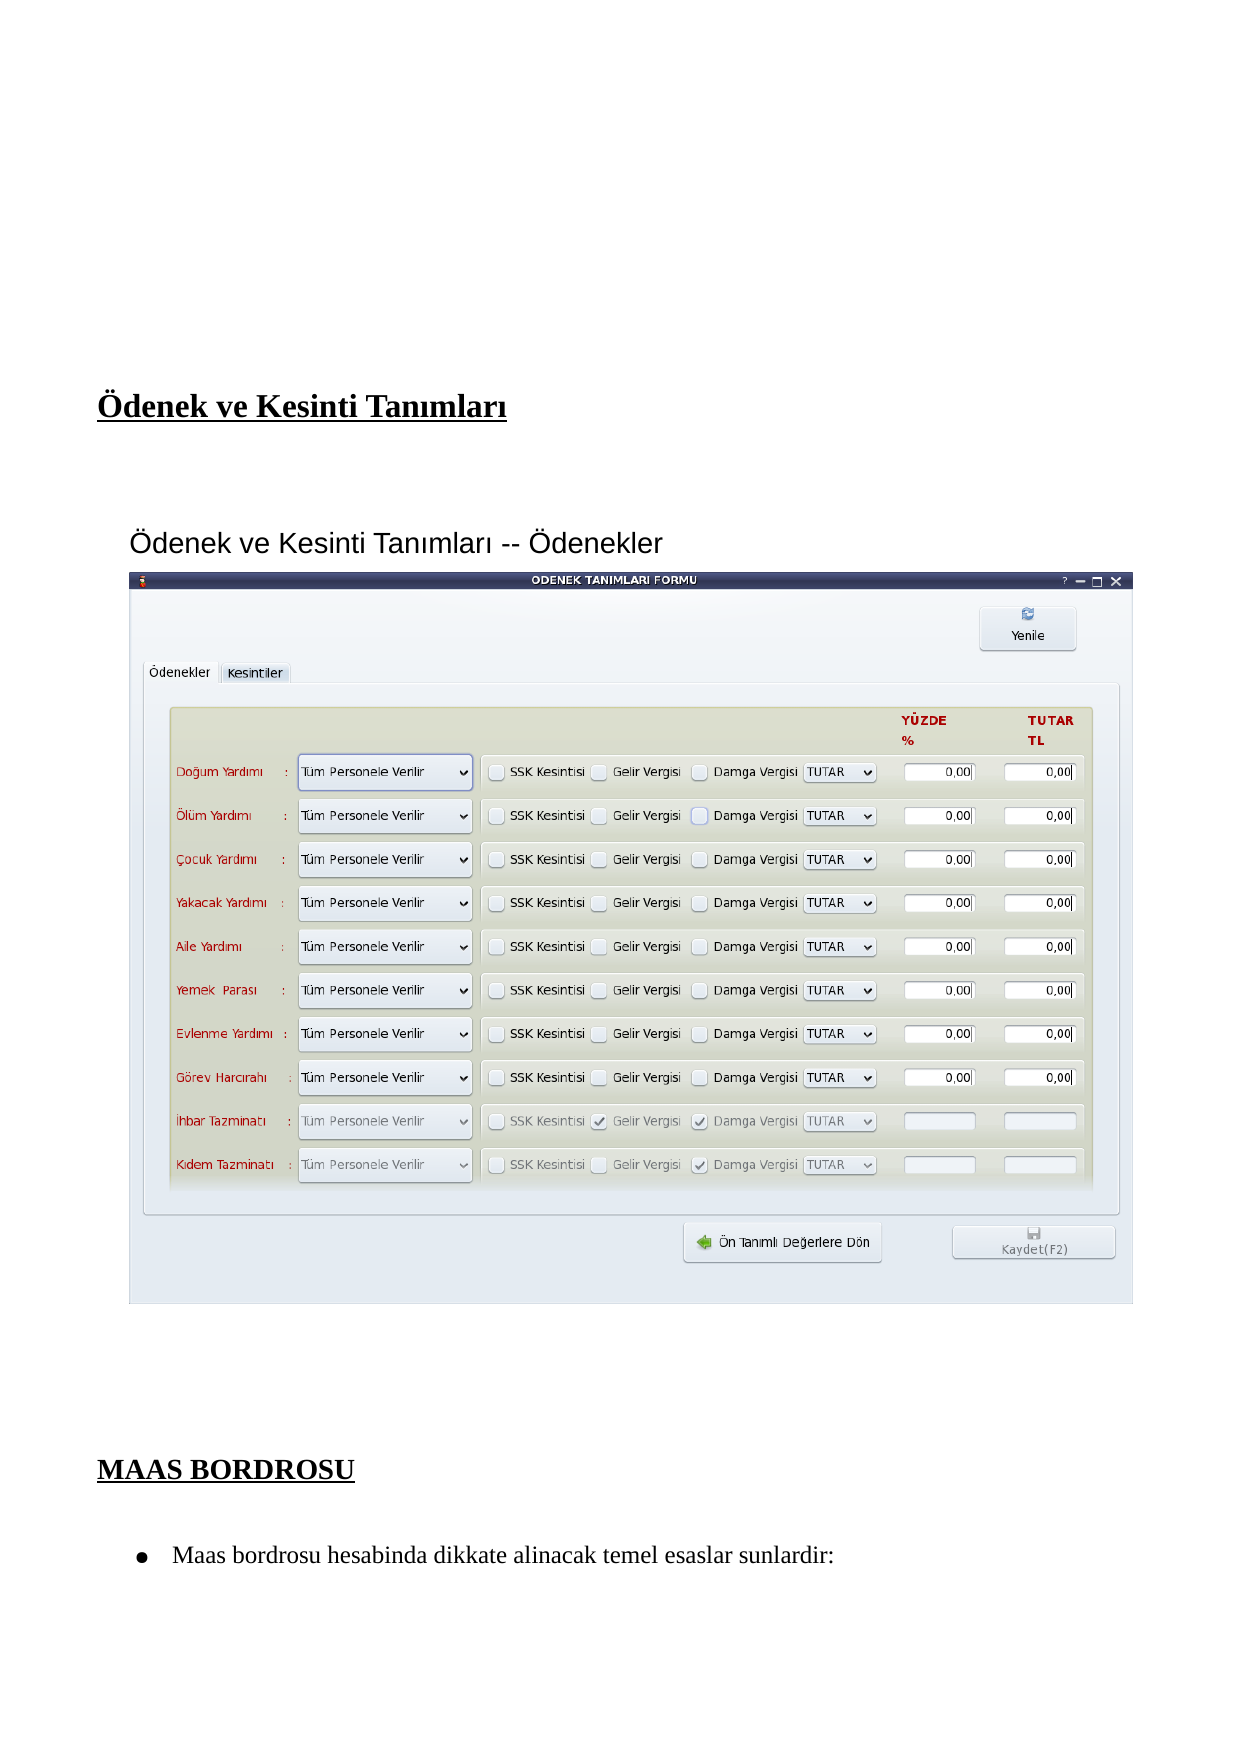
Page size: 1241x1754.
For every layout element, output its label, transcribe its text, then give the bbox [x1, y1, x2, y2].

text MAAS BORDROSU [97, 1452, 1165, 1486]
text Ödenek ve Kesinti Tanımları [97, 386, 1165, 425]
list Maas bordrosu hesabinda dikkate alinacak temel esaslar sunlardir: [134, 1540, 1165, 1568]
text Ödenek ve Kesinti Tanımları -- Ödenekler [129, 526, 1133, 560]
picture [129, 572, 1133, 1304]
